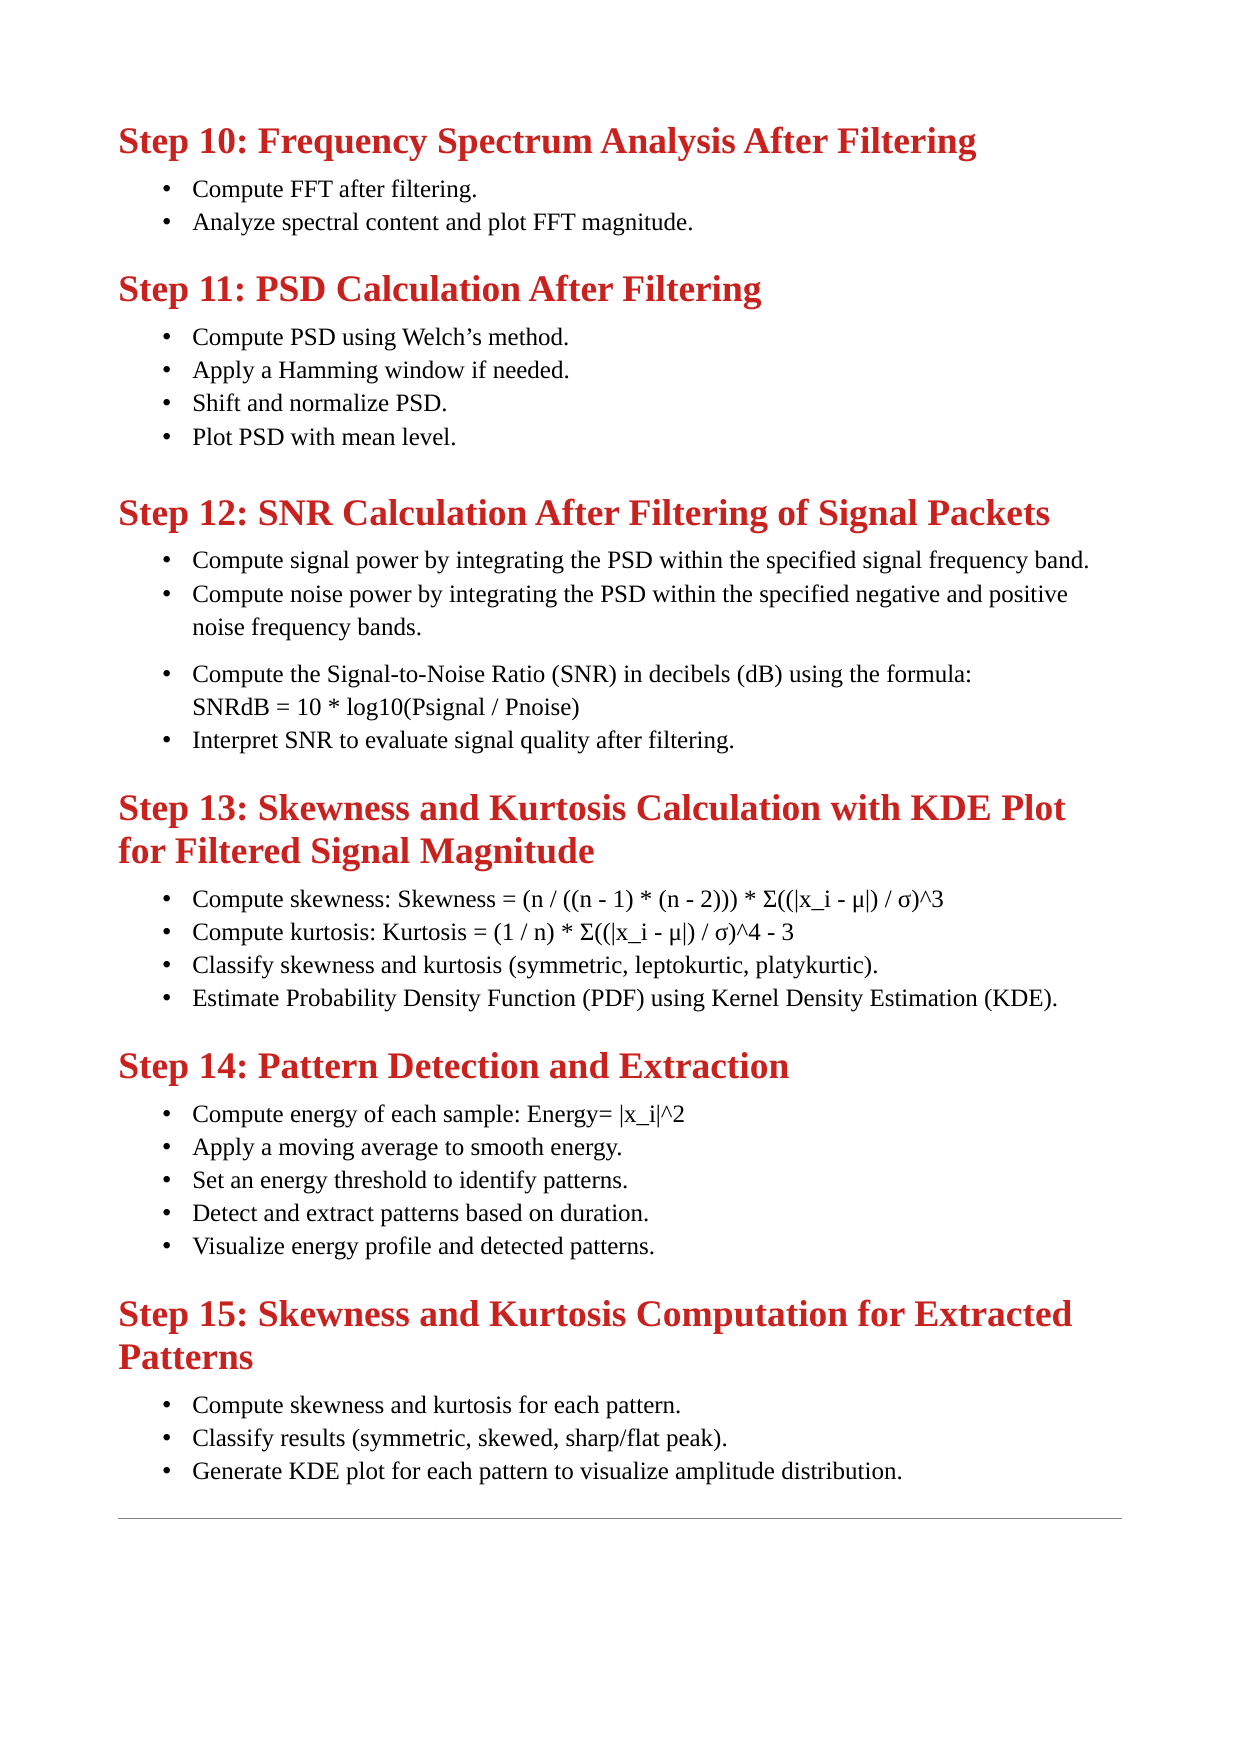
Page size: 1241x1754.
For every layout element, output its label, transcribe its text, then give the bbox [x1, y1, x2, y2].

list Detect and extract patterns based on duration. [162, 1198, 1122, 1227]
list Compute noise power by integrating the PSD within the specified negative and positive noise frequency bands. [162, 579, 1122, 640]
list Estimate Probability Density Function (PDF) using Kernel Density Estimation (KDE). [162, 983, 1122, 1012]
subtitle Step 12: SNR Calculation After Filtering of Signal Packets [118, 490, 1122, 533]
list Analyze spectral content and plot FFT magnitude. [162, 207, 1122, 236]
list Shift and normalize PSD. [162, 388, 1122, 417]
list Apply a moving average to smooth energy. [162, 1132, 1122, 1161]
list Compute kurtosis: Kurtosis = (1 / n) * Σ((|x_i - μ|) / σ)^4 - 3 [162, 917, 1122, 946]
subtitle Step 11: PSD Calculation After Filtering [118, 267, 1122, 310]
subtitle Step 15: Skewness and Kurtosis Computation for Extracted Patterns [118, 1291, 1122, 1377]
list Apply a Hamming window if needed. [162, 356, 1122, 384]
list Classify results (symmetric, skewed, sharp/flat peak). [162, 1423, 1122, 1452]
list Classify skewness and kurtosis (symmetric, leptokurtic, platykurtic). [162, 950, 1122, 979]
list Interpret SNR to evaluate signal quality after filtering. [162, 725, 1122, 754]
list Compute energy of each sample: Energy= |x_i|^2 [162, 1099, 1122, 1128]
list Compute PSD using Welch’s method. [162, 322, 1122, 351]
list Plot PSD with mean level. [162, 422, 1122, 450]
list Compute signal power by integrating the PSD within the specified signal frequency band. [162, 546, 1122, 574]
list Compute the Signal-to-Noise Ratio (SNR) in decibels (dB) using the formula: [162, 659, 1122, 688]
subtitle Step 13: Skewness and Kurtosis Calculation with KDE Plot for Filtered Signal Magnitude [118, 785, 1122, 872]
subtitle Step 14: Pattern Detection and Extraction [118, 1043, 1122, 1086]
list Compute skewness: Skewness = (n / ((n - 1) * (n - 2))) * Σ((|x_i - μ|) / σ)^3 [162, 884, 1122, 913]
list Visualize energy profile and detected patterns. [162, 1231, 1122, 1260]
list SNRdB = 10 * log10(Psignal / Pnoise) [162, 692, 1122, 721]
list Compute FFT after filtering. [162, 174, 1122, 202]
list Set an energy threshold to identify patterns. [162, 1165, 1122, 1194]
list Compute skewness and kurtosis for each pattern. [162, 1390, 1122, 1419]
list Generate KDE plot for each pattern to visualize amplitude distribution. [162, 1456, 1122, 1485]
subtitle Step 10: Frequency Spectrum Analysis After Filtering [118, 118, 1122, 161]
